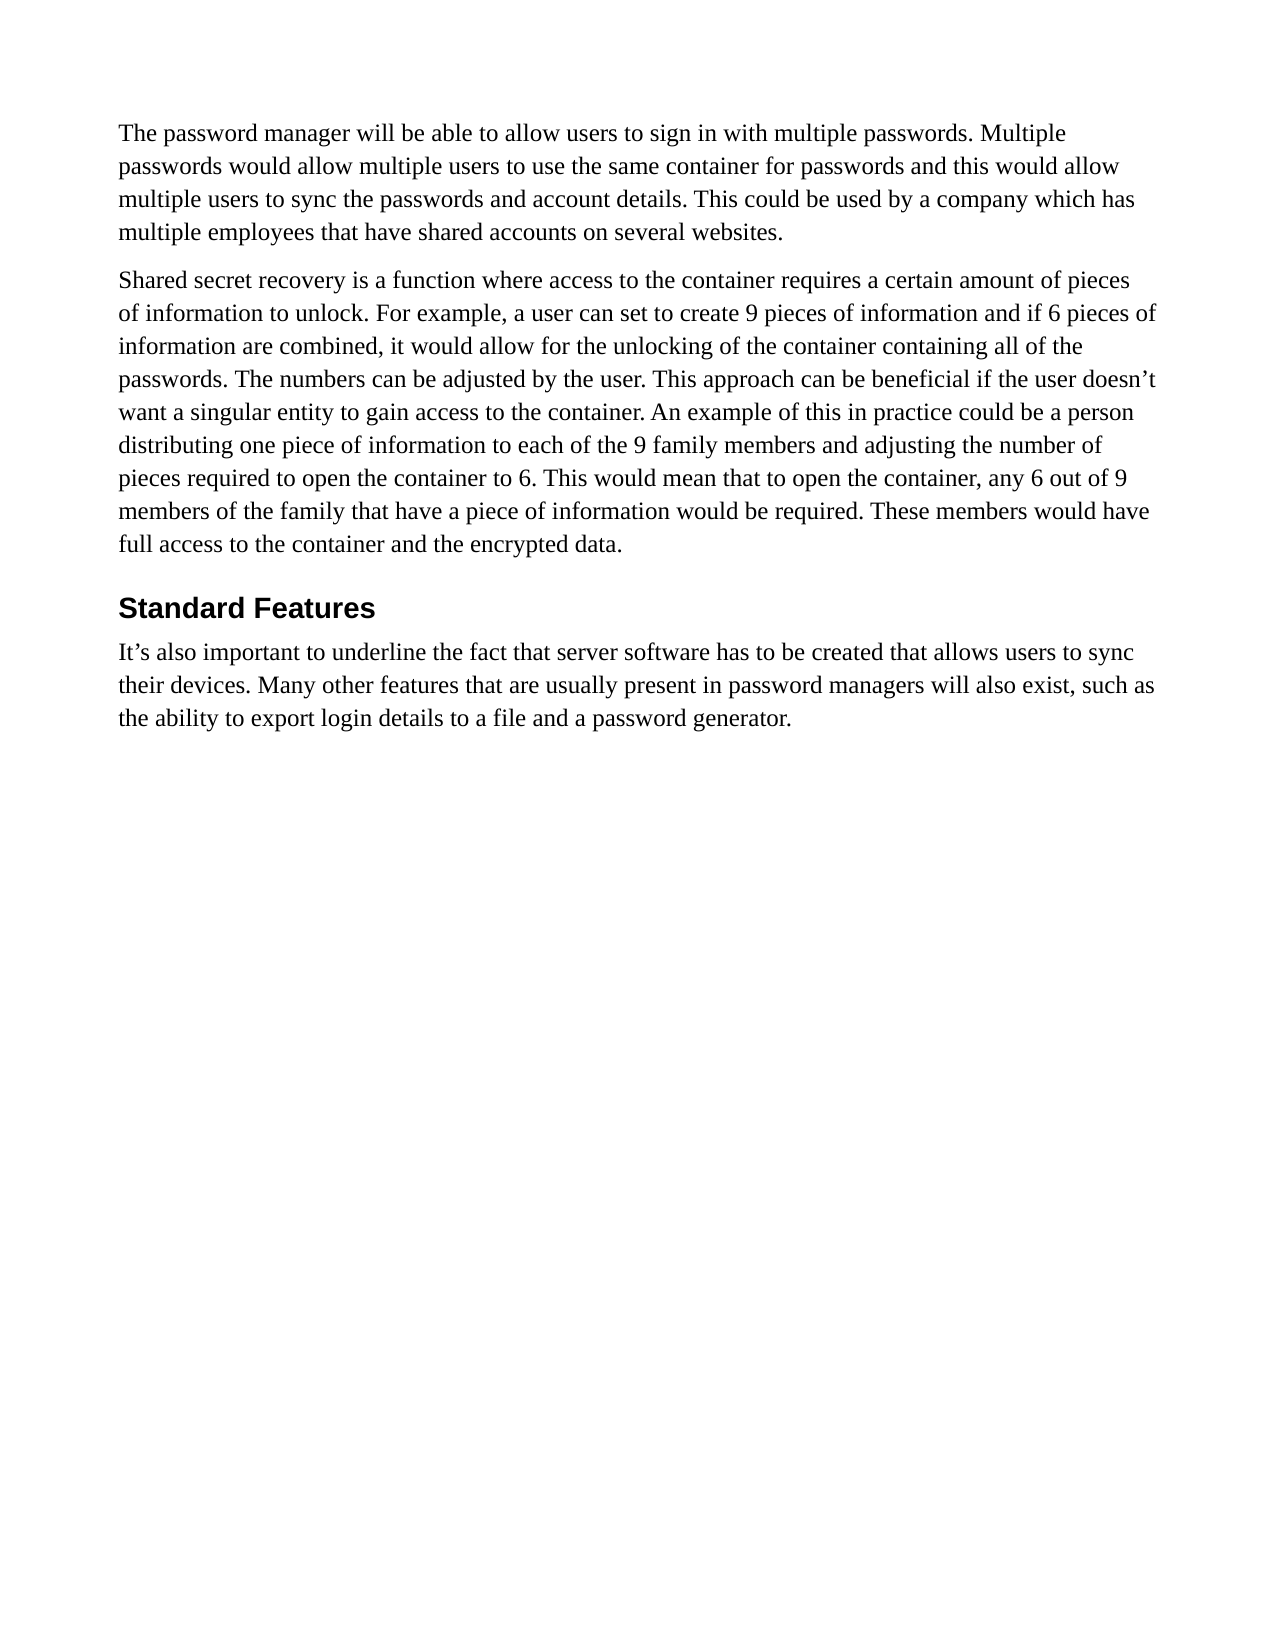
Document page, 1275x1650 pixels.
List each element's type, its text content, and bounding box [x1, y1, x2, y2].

subtitle Standard Features [118, 591, 1157, 625]
text The password manager will be able to allow users to sign in with multiple passwords. Multiple passwords would allow multiple users to use the same container for passwords and this would allow multiple users to sync the passwords and account details. This could be used by a company which has multiple employees that have shared accounts on several websites. [118, 118, 1157, 246]
text Shared secret recovery is a function where access to the container requires a certain amount of pieces of information to unlock. For example, a user can set to create 9 pieces of information and if 6 pieces of information are combined, it would allow for the unlocking of the container containing all of the passwords. The numbers can be adjusted by the user. This approach can be beneficial if the user doesn’t want a singular entity to gain access to the container. An example of this in practice could be a person distributing one piece of information to each of the 9 family members and adjusting the number of pieces required to open the container to 6. This would mean that to open the container, any 6 out of 9 members of the family that have a piece of information would be required. These members would have full access to the container and the encrypted data. [118, 265, 1157, 558]
text It’s also important to underline the fact that server software has to be created that allows users to sync their devices. Many other features that are usually present in password managers will also exist, such as the ability to export login details to a file and a password generator. [118, 637, 1157, 732]
